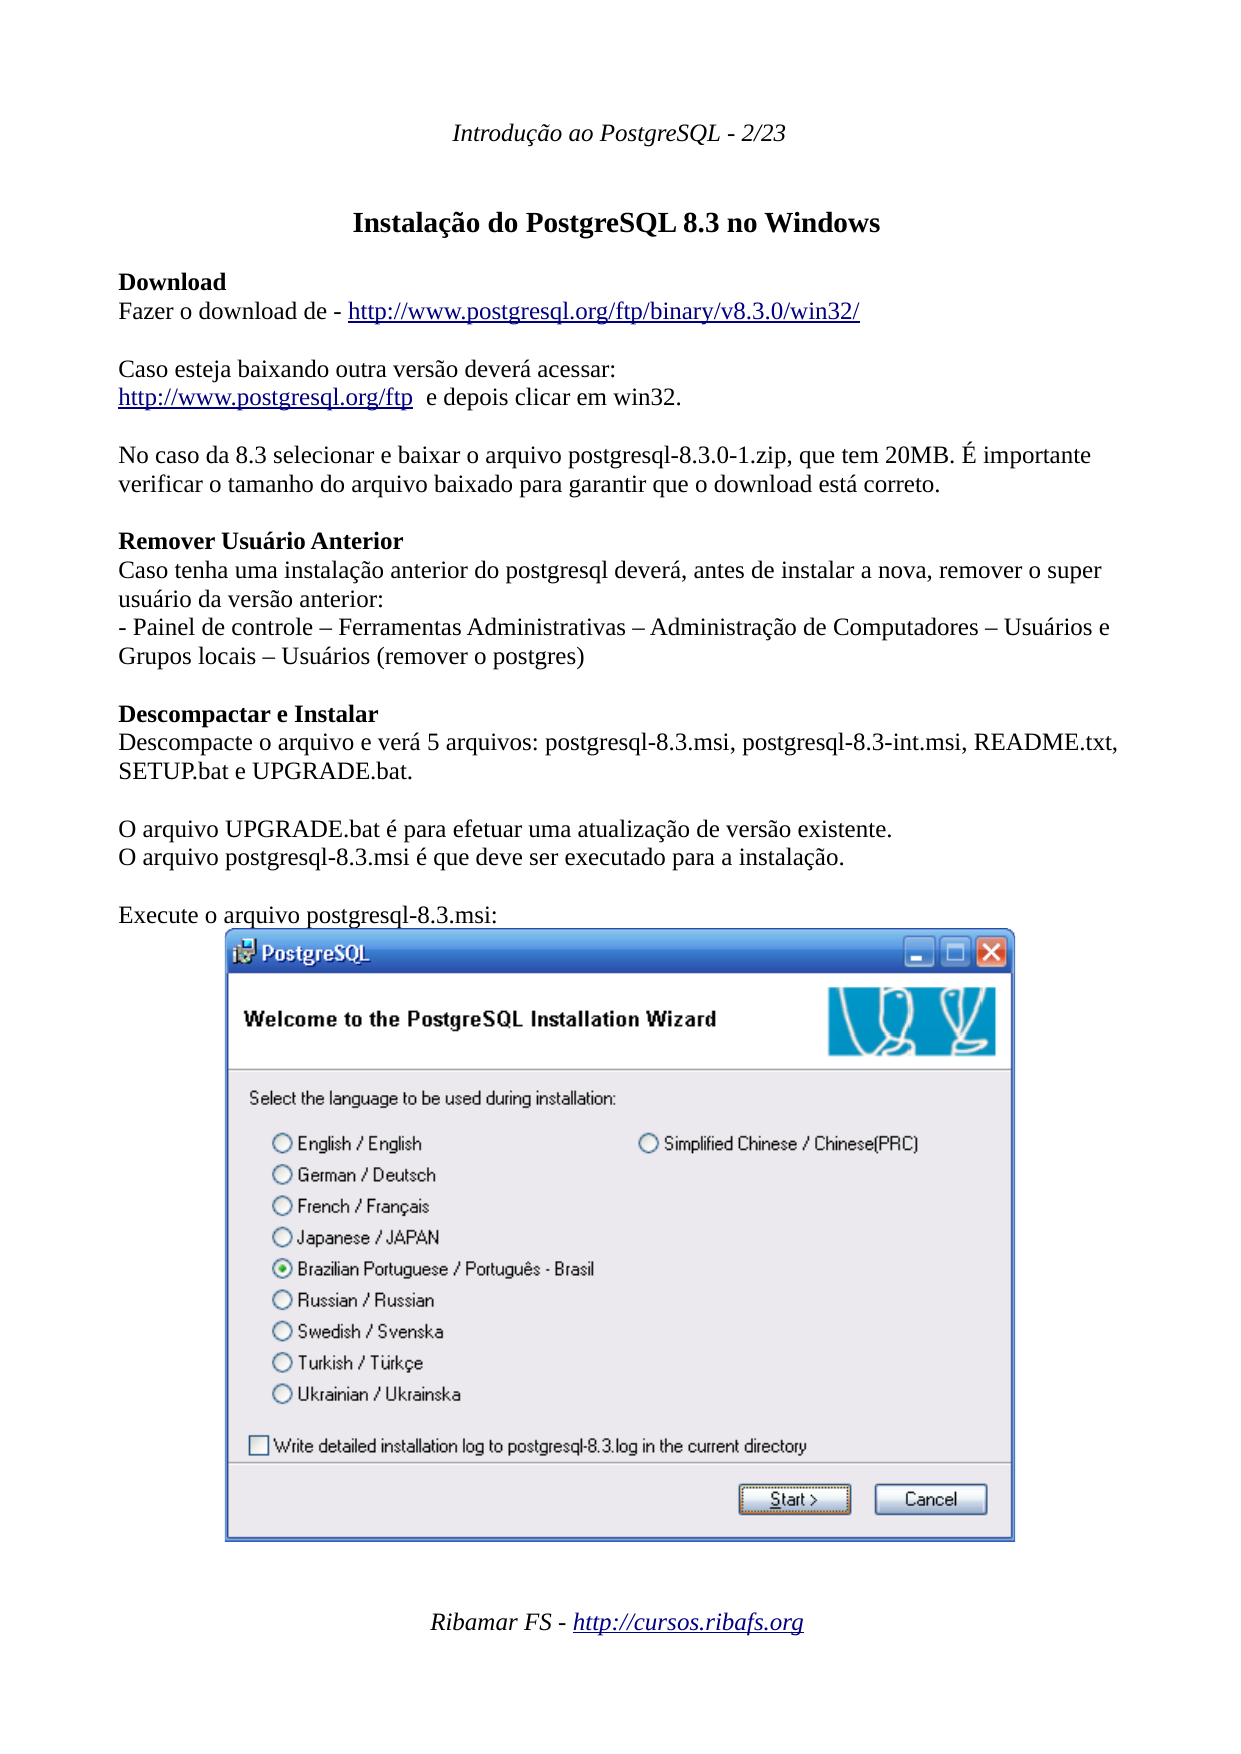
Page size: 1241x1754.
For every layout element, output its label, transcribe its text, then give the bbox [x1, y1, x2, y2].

text Grupos locais – Usuários (remover o postgres) [118, 641, 1122, 670]
picture [224, 928, 1016, 1542]
text usuário da versão anterior: [118, 584, 1122, 612]
text Descompactar e Instalar [118, 699, 1122, 727]
text Descompacte o arquivo e verá 5 arquivos: postgresql-8.3.msi, postgresql-8.3-int.msi, README.txt, [118, 727, 1122, 756]
text verificar o tamanho do arquivo baixado para garantir que o download está correto. [118, 469, 1122, 497]
text O arquivo UPGRADE.bat é para efetuar uma atualização de versão existente. [118, 814, 1122, 842]
text Caso tenha uma instalação anterior do postgresql deverá, antes de instalar a nova, remover o super [118, 555, 1122, 584]
text O arquivo postgresql-8.3.msi é que deve ser executado para a instalação. [118, 842, 1122, 871]
text SETUP.bat e UPGRADE.bat. [118, 756, 1122, 785]
text Download [118, 267, 1122, 296]
text Caso esteja baixando outra versão deverá acessar: [118, 354, 1122, 382]
text http://www.postgresql.org/ftp e depois clicar em win32. [118, 382, 1122, 411]
text Instalação do PostgreSQL 8.3 no Windows [118, 205, 1122, 239]
text Execute o arquivo postgresql-8.3.msi: [118, 900, 1122, 929]
text Fazer o download de - http://www.postgresql.org/ftp/binary/v8.3.0/win32/ [118, 296, 1122, 325]
text Remover Usuário Anterior [118, 526, 1122, 555]
text - Painel de controle – Ferramentas Administrativas – Administração de Computadores – Usuários e [118, 612, 1122, 641]
text No caso da 8.3 selecionar e baixar o arquivo postgresql-8.3.0-1.zip, que tem 20MB. É importante [118, 440, 1122, 469]
